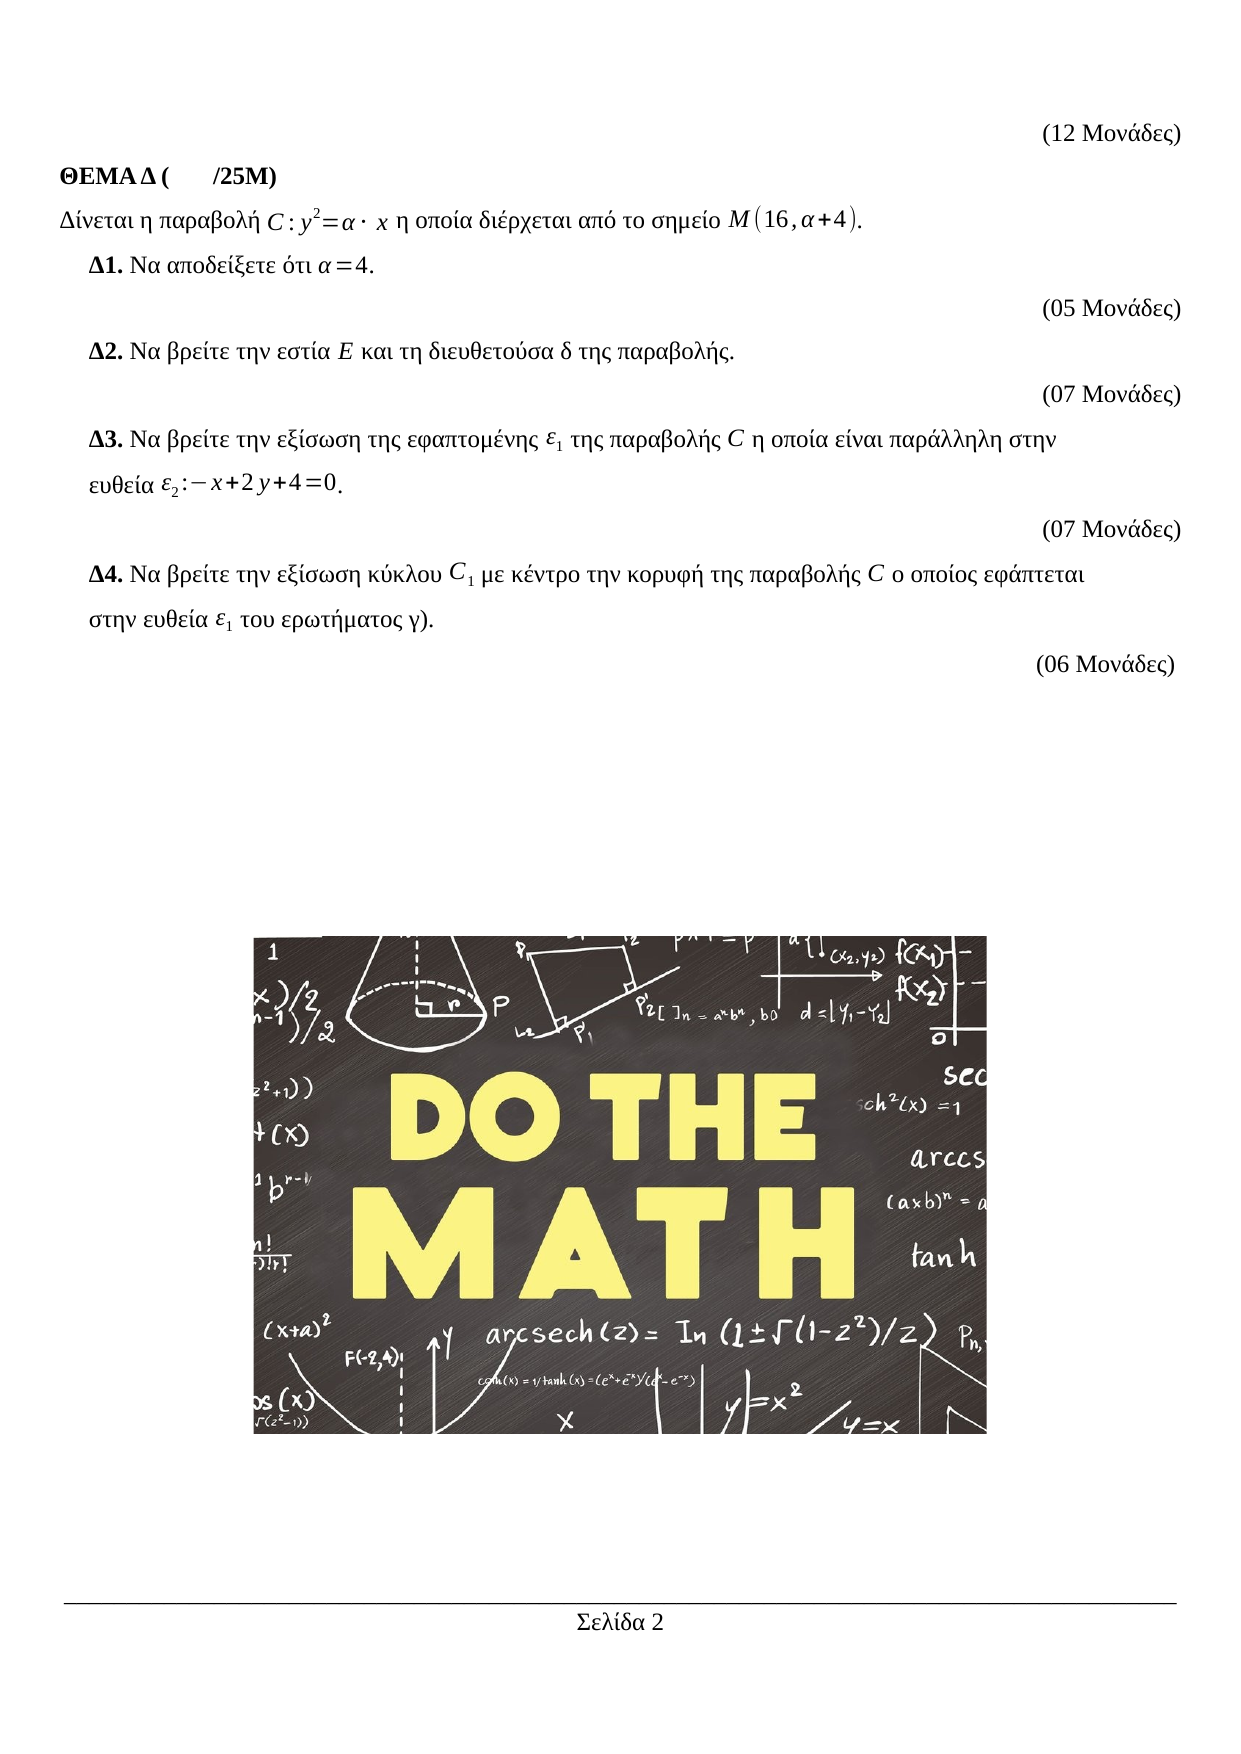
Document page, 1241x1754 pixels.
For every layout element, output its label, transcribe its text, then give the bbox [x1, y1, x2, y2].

picture [253, 936, 987, 1434]
text ΘΕΜΑ Δ ( /25Μ) [59, 161, 1181, 190]
list Δ1. Να αποδείξετε ότι . [89, 250, 1122, 279]
list Δ3. Να βρείτε την εξίσωση της εφαπτομένης της παραβολής η οποία είναι παράλληλη στην ευθεία . [89, 422, 1122, 500]
list Δ2. Να βρείτε την εστία και τη διευθετούσα δ της παραβολής. [89, 336, 1122, 365]
text (12 Μονάδες) [59, 118, 1181, 147]
list (07 Μονάδες) [118, 514, 1181, 543]
list (05 Μονάδες) [118, 293, 1181, 322]
text Δίνεται η παραβολή η οποία διέρχεται από το σημείο . [59, 204, 1122, 236]
text (06 Μονάδες) [59, 649, 1181, 678]
text (07 Μονάδες) [118, 379, 1181, 408]
list Δ4. Να βρείτε την εξίσωση κύκλου με κέντρο την κορυφή της παραβολής ο οποίος εφάπτεται στην ευθεία του ερωτήματος γ). [89, 557, 1122, 634]
